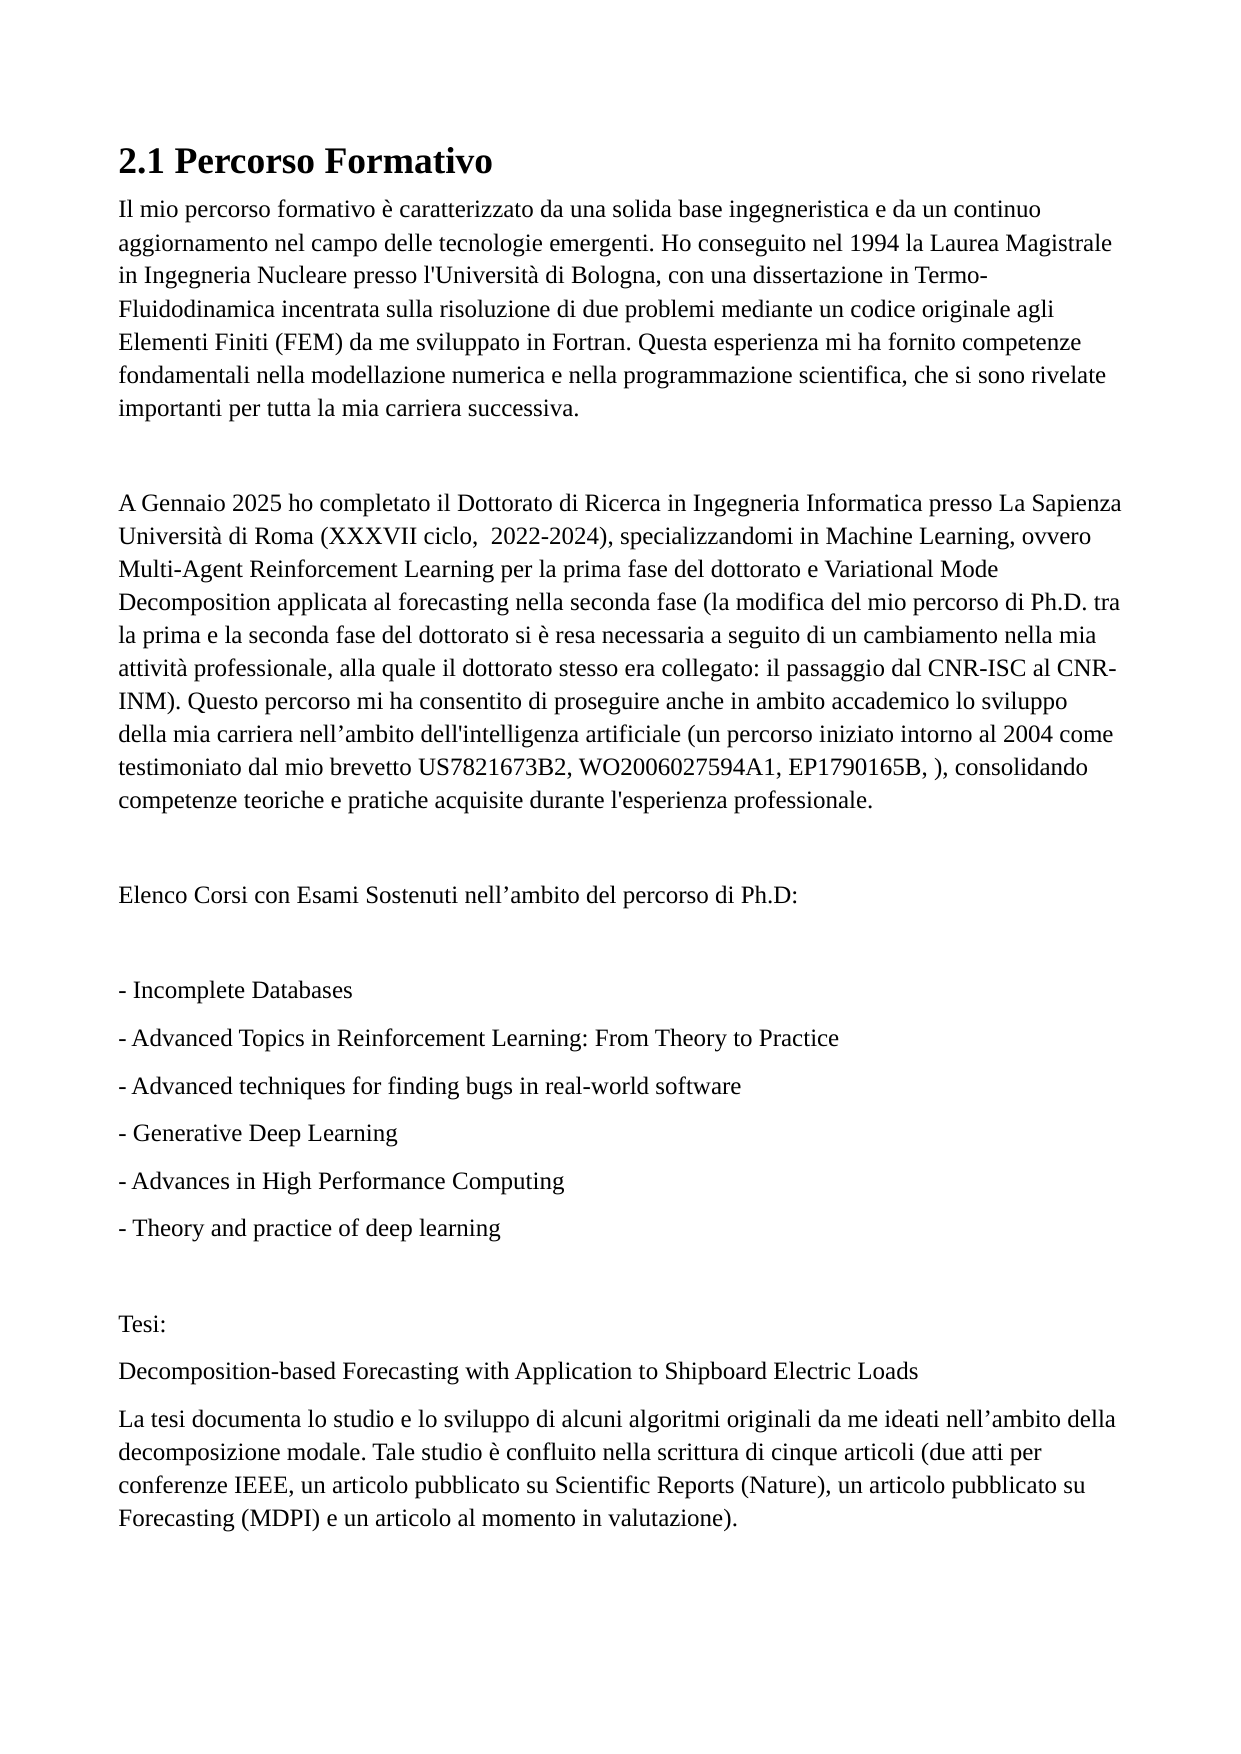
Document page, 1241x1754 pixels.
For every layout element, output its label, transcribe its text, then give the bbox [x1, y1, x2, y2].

text - Theory and practice of deep learning [118, 1213, 1122, 1242]
text - Generative Deep Learning [118, 1118, 1122, 1147]
text A Gennaio 2025 ho completato il Dottorato di Ricerca in Ingegneria Informatica presso La Sapienza Università di Roma (XXXVII ciclo, 2022-2024), specializzandomi in Machine Learning, ovvero Multi-Agent Reinforcement Learning per la prima fase del dottorato e Variational Mode Decomposition applicata al forecasting nella seconda fase (la modifica del mio percorso di Ph.D. tra la prima e la seconda fase del dottorato si è resa necessaria a seguito di un cambiamento nella mia attività professionale, alla quale il dottorato stesso era collegato: il passaggio dal CNR-ISC al CNR-INM). Questo percorso mi ha consentito di proseguire anche in ambito accademico lo sviluppo della mia carriera nell’ambito dell'intelligenza artificiale (un percorso iniziato intorno al 2004 come testimoniato dal mio brevetto US7821673B2, WO2006027594A1, EP1790165B, ), consolidando competenze teoriche e pratiche acquisite durante l'esperienza professionale. [118, 488, 1122, 814]
text - Incomplete Databases [118, 976, 1122, 1004]
text La tesi documenta lo studio e lo sviluppo di alcuni algoritmi originali da me ideati nell’ambito della decomposizione modale. Tale studio è confluito nella scrittura di cinque articoli (due atti per conferenze IEEE, un articolo pubblicato su Scientific Reports (Nature), un articolo pubblicato su Forecasting (MDPI) e un articolo al momento in valutazione). [118, 1404, 1122, 1532]
text Il mio percorso formativo è caratterizzato da una solida base ingegneristica e da un continuo aggiornamento nel campo delle tecnologie emergenti. Ho conseguito nel 1994 la Laurea Magistrale in Ingegneria Nucleare presso l'Università di Bologna, con una dissertazione in Termo-Fluidodinamica incentrata sulla risoluzione di due problemi mediante un codice originale agli Elementi Finiti (FEM) da me sviluppato in Fortran. Questa esperienza mi ha fornito competenze fondamentali nella modellazione numerica e nella programmazione scientifica, che si sono rivelate importanti per tutta la mia carriera successiva. [118, 194, 1122, 421]
text Tesi: [118, 1309, 1122, 1337]
text - Advances in High Performance Computing [118, 1166, 1122, 1195]
text - Advanced Topics in Reinforcement Learning: From Theory to Practice [118, 1023, 1122, 1052]
subtitle 2.1 Percorso Formativo [118, 139, 1122, 182]
text - Advanced techniques for finding bugs in real-world software [118, 1071, 1122, 1099]
text Elenco Corsi con Esami Sostenuti nell’ambito del percorso di Ph.D: [118, 880, 1122, 909]
text Decomposition-based Forecasting with Application to Shipboard Electric Loads [118, 1356, 1122, 1385]
